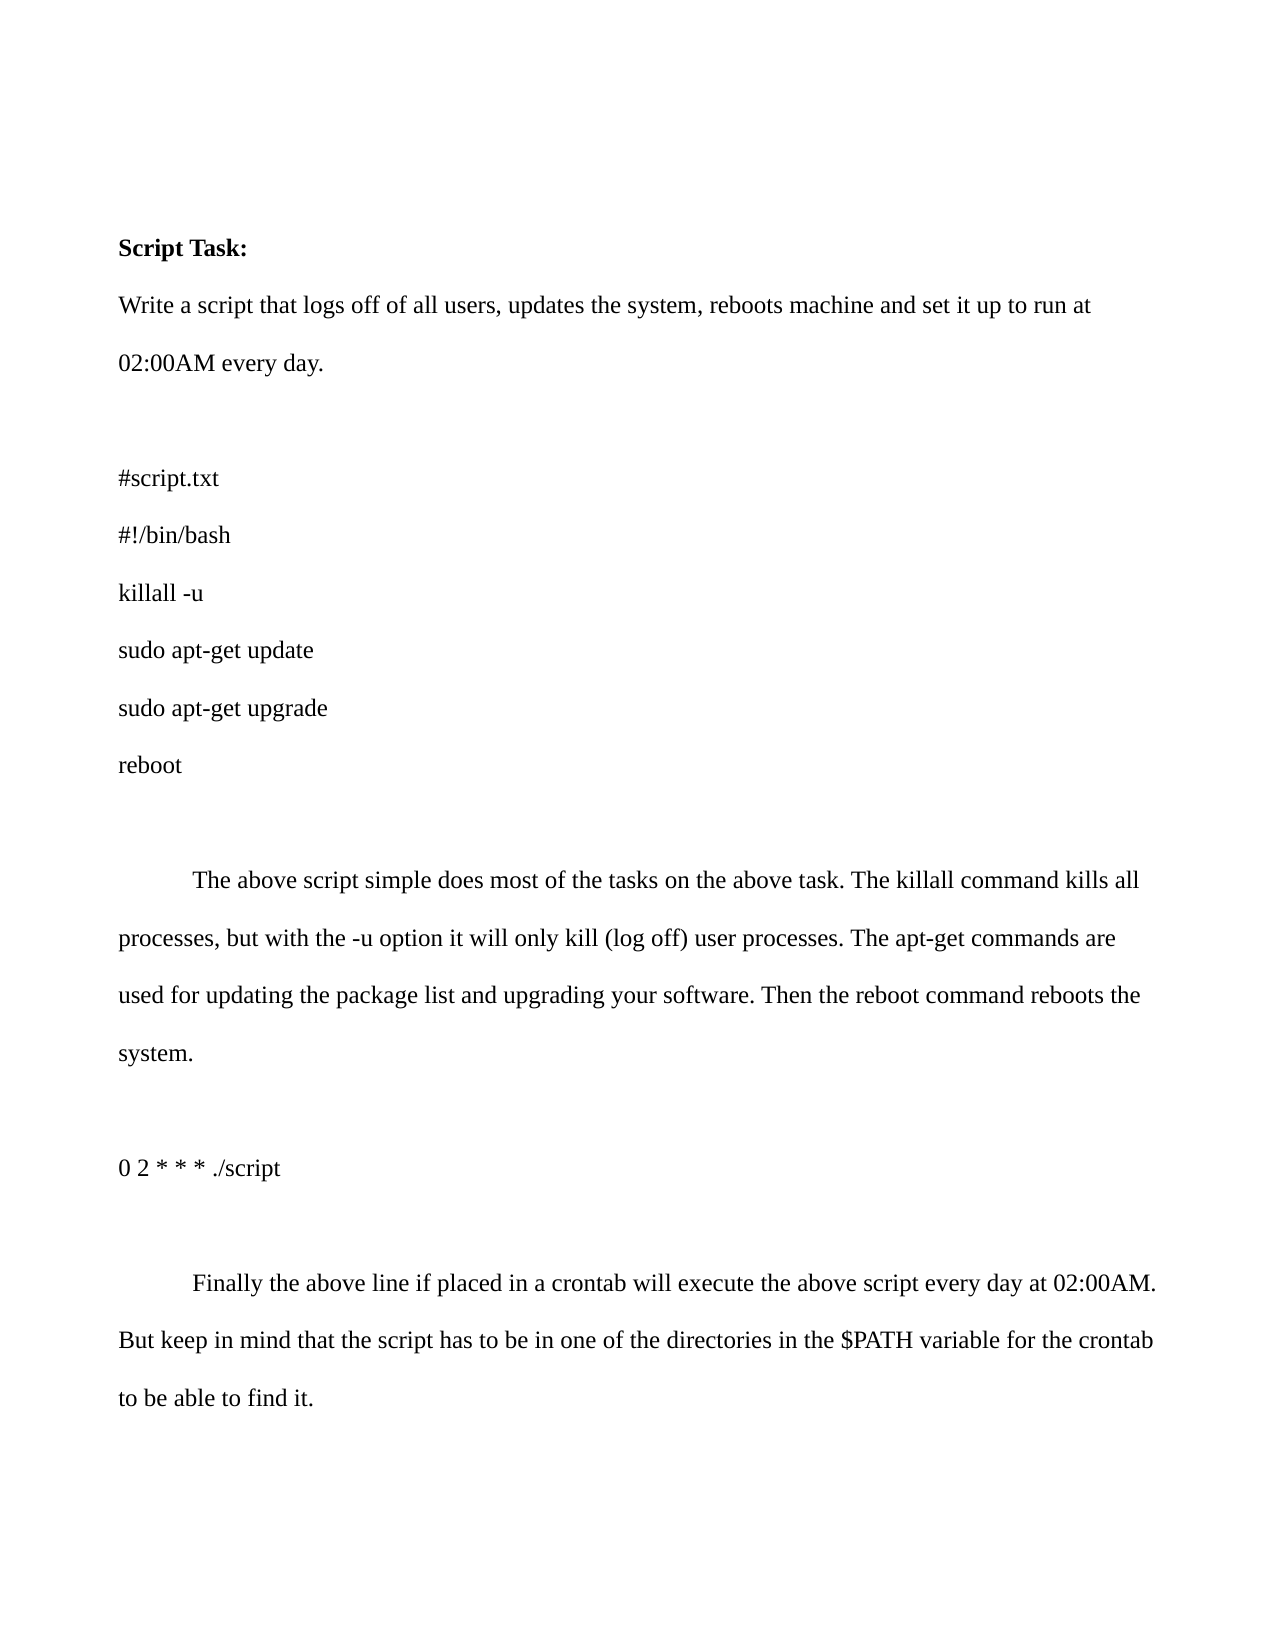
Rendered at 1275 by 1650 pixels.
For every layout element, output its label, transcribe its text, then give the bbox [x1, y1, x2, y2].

text reboot [118, 751, 1157, 779]
text Write a script that logs off of all users, updates the system, reboots machine and set it up to run at 02:00AM every day. [118, 291, 1157, 377]
text 0 2 * * * ./script Finally the above line if placed in a crontab will execute the above script every day at 02:00AM. But keep in mind that the script has to be in one of the directories in the $PATH variable for the crontab to be able to find it. [118, 1153, 1157, 1412]
text sudo apt-get upgrade [118, 693, 1157, 722]
text The above script simple does most of the tasks on the above task. The killall command kills all processes, but with the -u option it will only kill (log off) user processes. The apt-get commands are used for updating the package list and upgrading your software. Then the reboot command reboots the system. [118, 808, 1157, 1067]
text #!/bin/bash [118, 521, 1157, 549]
text #script.txt [118, 406, 1157, 492]
text sudo apt-get update [118, 636, 1157, 664]
text killall -u [118, 578, 1157, 607]
text Script Task: [118, 233, 1157, 262]
